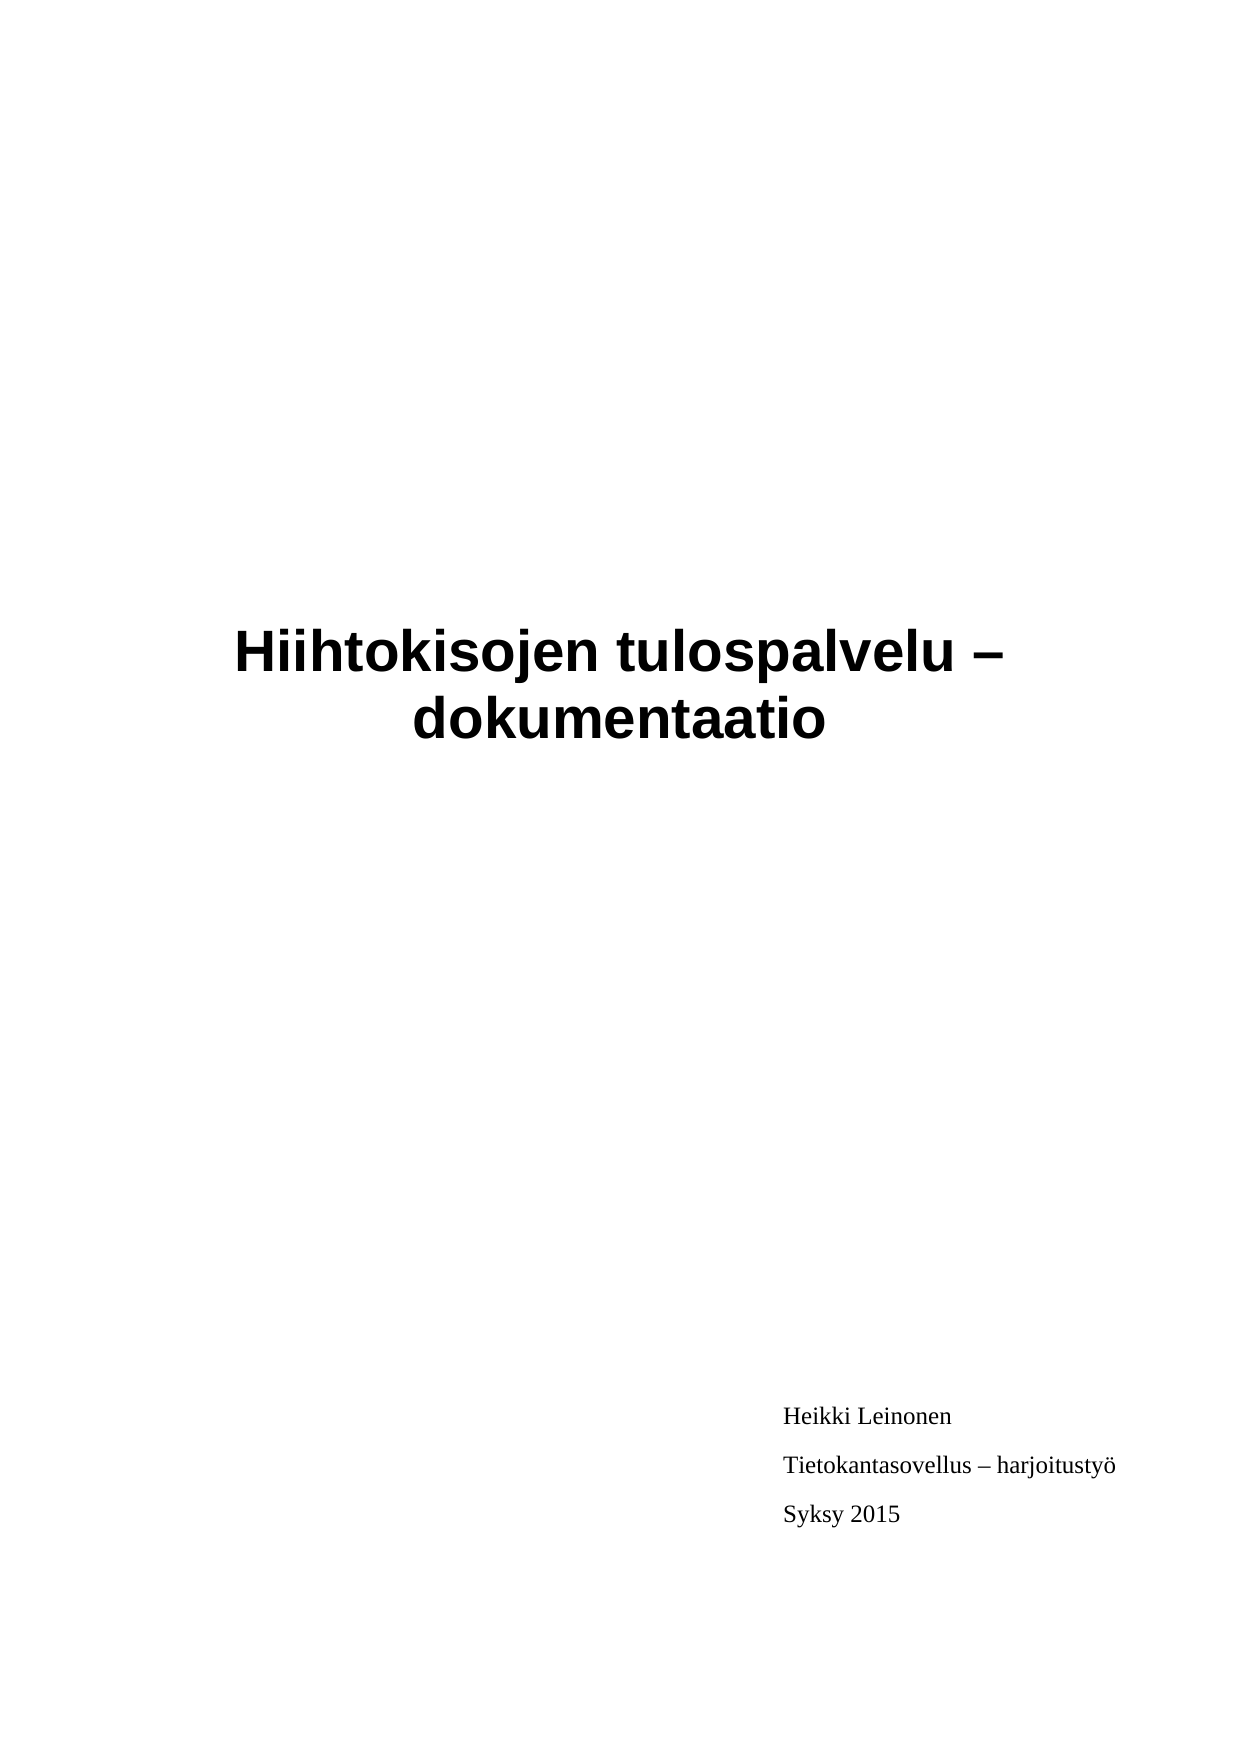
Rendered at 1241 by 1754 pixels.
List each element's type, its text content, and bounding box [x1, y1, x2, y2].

subtitle Syksy 2015 [118, 1499, 1122, 1528]
subtitle Heikki Leinonen [118, 1401, 1122, 1430]
subtitle Tietokantasovellus – harjoitustyö [118, 1450, 1122, 1479]
title Hiihtokisojen tulospalvelu – dokumentaatio [118, 617, 1122, 751]
